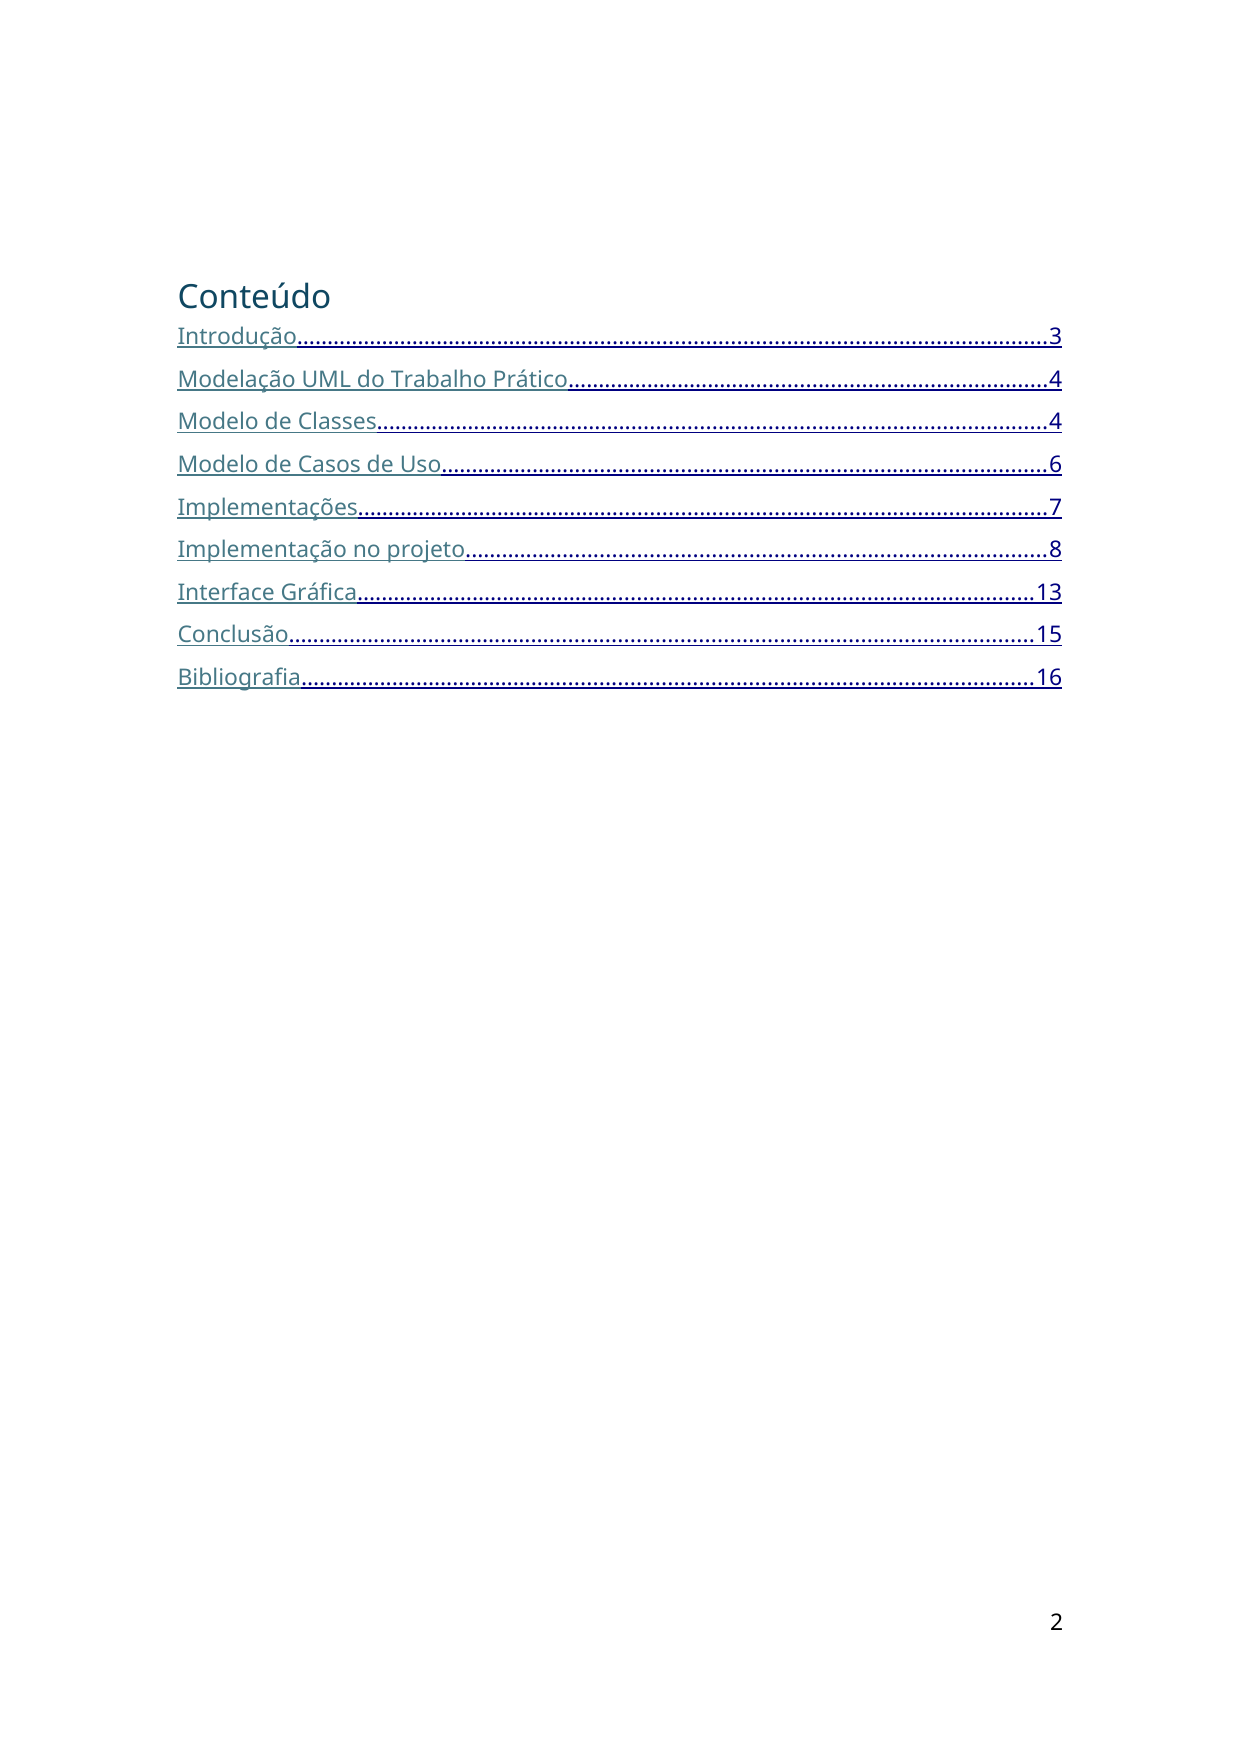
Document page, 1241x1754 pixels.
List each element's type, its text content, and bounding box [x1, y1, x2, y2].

text Modelo de Classes 4 [177, 405, 1063, 437]
text Conclusão 15 [177, 618, 1063, 649]
text Modelação UML do Trabalho Prático 4 [177, 363, 1063, 394]
text Conteúdo [177, 272, 1063, 318]
text Modelo de Casos de Uso 6 [177, 448, 1063, 479]
text Interface Gráfica 13 [177, 576, 1063, 607]
text Bibliografia 16 [177, 661, 1063, 692]
text Implementações 7 [177, 491, 1063, 522]
text Introdução 3 [177, 320, 1063, 351]
text Implementação no projeto 8 [177, 533, 1063, 564]
